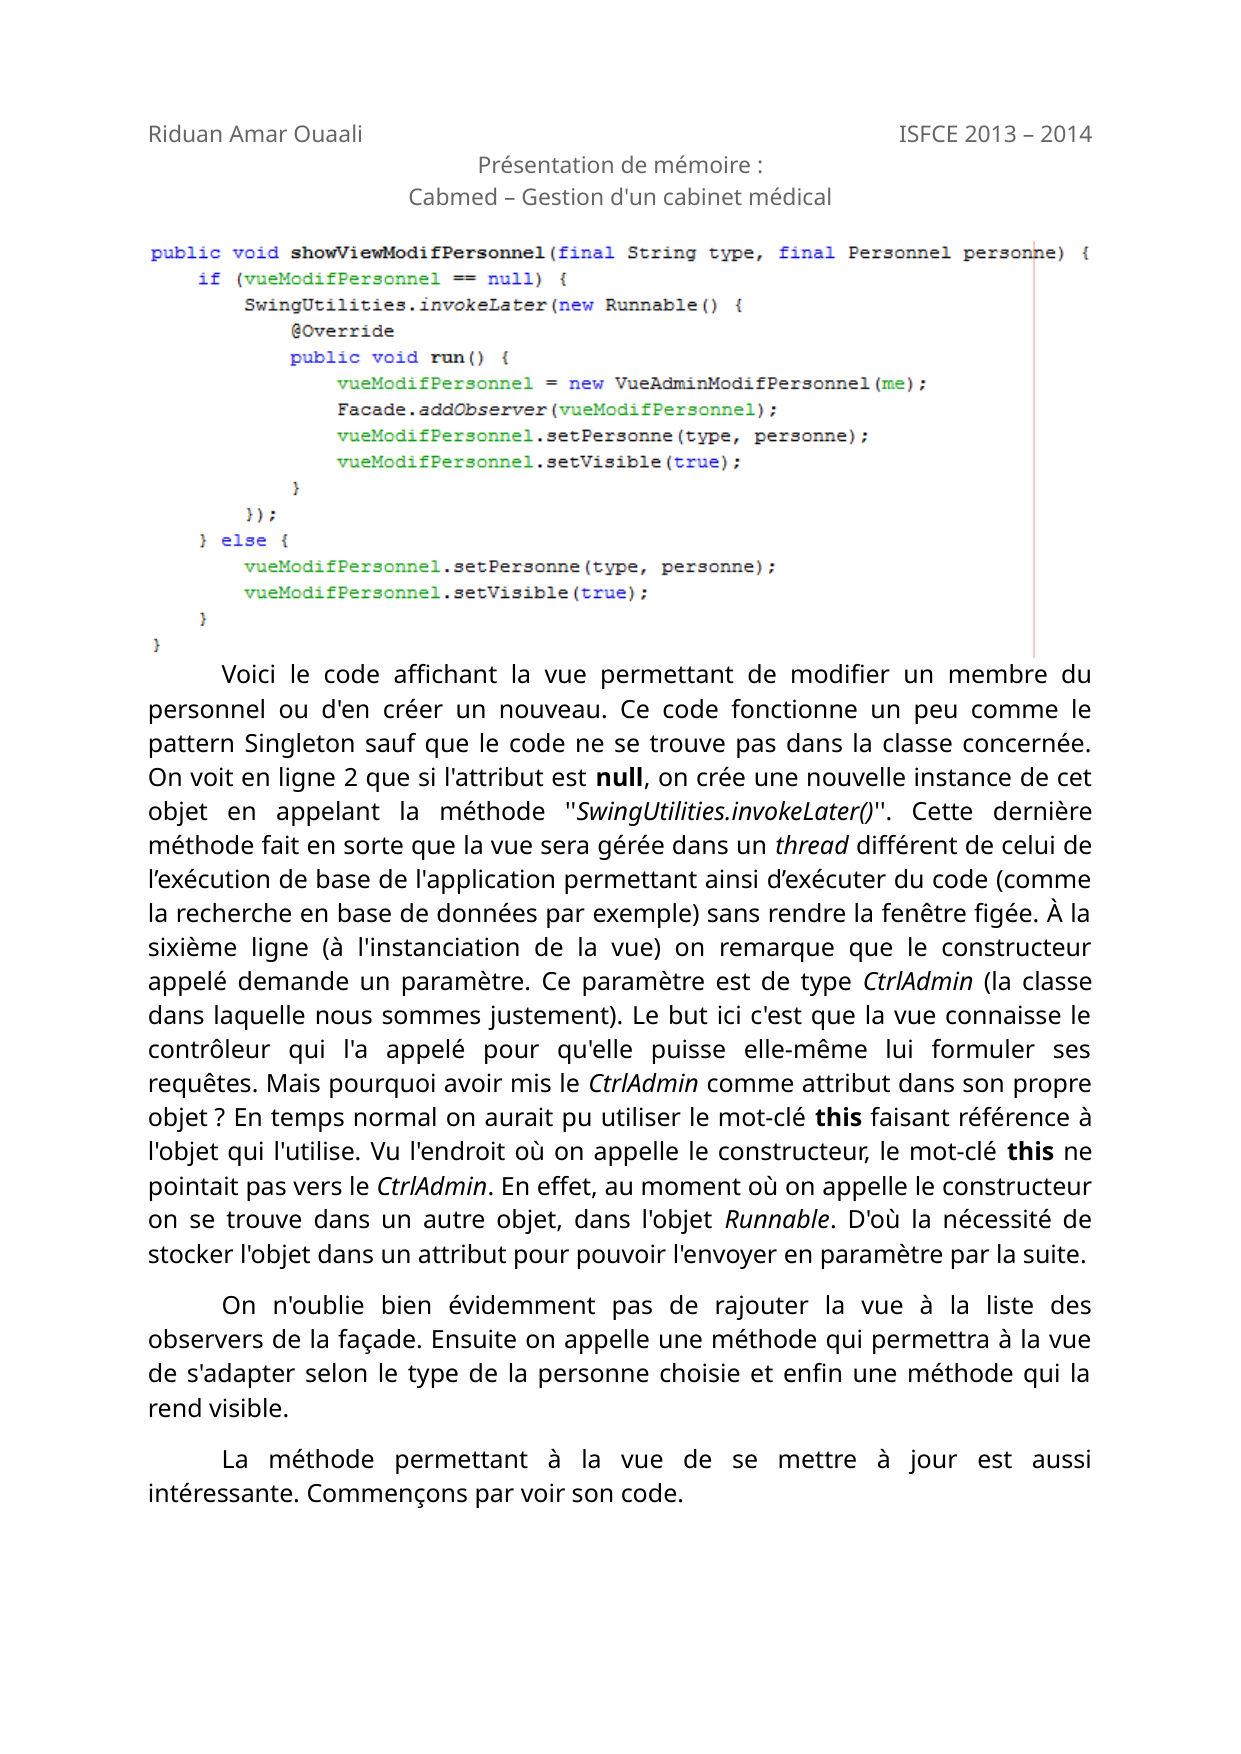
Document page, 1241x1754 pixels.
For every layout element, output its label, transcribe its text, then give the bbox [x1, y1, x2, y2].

text La méthode permettant à la vue de se mettre à jour est aussi intéressante. Commençons par voir son code. [148, 1442, 1093, 1510]
text On n'oublie bien évidemment pas de rajouter la vue à la liste des observers de la façade. Ensuite on appelle une méthode qui permettra à la vue de s'adapter selon le type de la personne choisie et enfin une méthode qui la rend visible. [148, 1288, 1093, 1424]
text Voici le code affichant la vue permettant de modifier un membre du personnel ou d'en créer un nouveau. Ce code fonctionne un peu comme le pattern Singleton sauf que le code ne se trouve pas dans la classe concernée. On voit en ligne 2 que si l'attribut est null, on crée une nouvelle instance de cet objet en appelant la méthode ''SwingUtilities.invokeLater()''. Cette dernière méthode fait en sorte que la vue sera gérée dans un thread différent de celui de l’exécution de base de l'application permettant ainsi d’exécuter du code (comme la recherche en base de données par exemple) sans rendre la fenêtre figée. À la sixième ligne (à l'instanciation de la vue) on remarque que le constructeur appelé demande un paramètre. Ce paramètre est de type CtrlAdmin (la classe dans laquelle nous sommes justement). Le but ici c'est que la vue connaisse le contrôleur qui l'a appelé pour qu'elle puisse elle-même lui formuler ses requêtes. Mais pourquoi avoir mis le CtrlAdmin comme attribut dans son propre objet ? En temps normal on aurait pu utiliser le mot-clé this faisant référence à l'objet qui l'utilise. Vu l'endroit où on appelle le constructeur, le mot-clé this ne pointait pas vers le CtrlAdmin. En effet, au moment où on appelle le constructeur on se trouve dans un autre objet, dans l'objet Runnable. D'où la nécessité de stocker l'objet dans un attribut pour pouvoir l'envoyer en paramètre par la suite. [148, 658, 1093, 1270]
picture [147, 241, 1093, 658]
